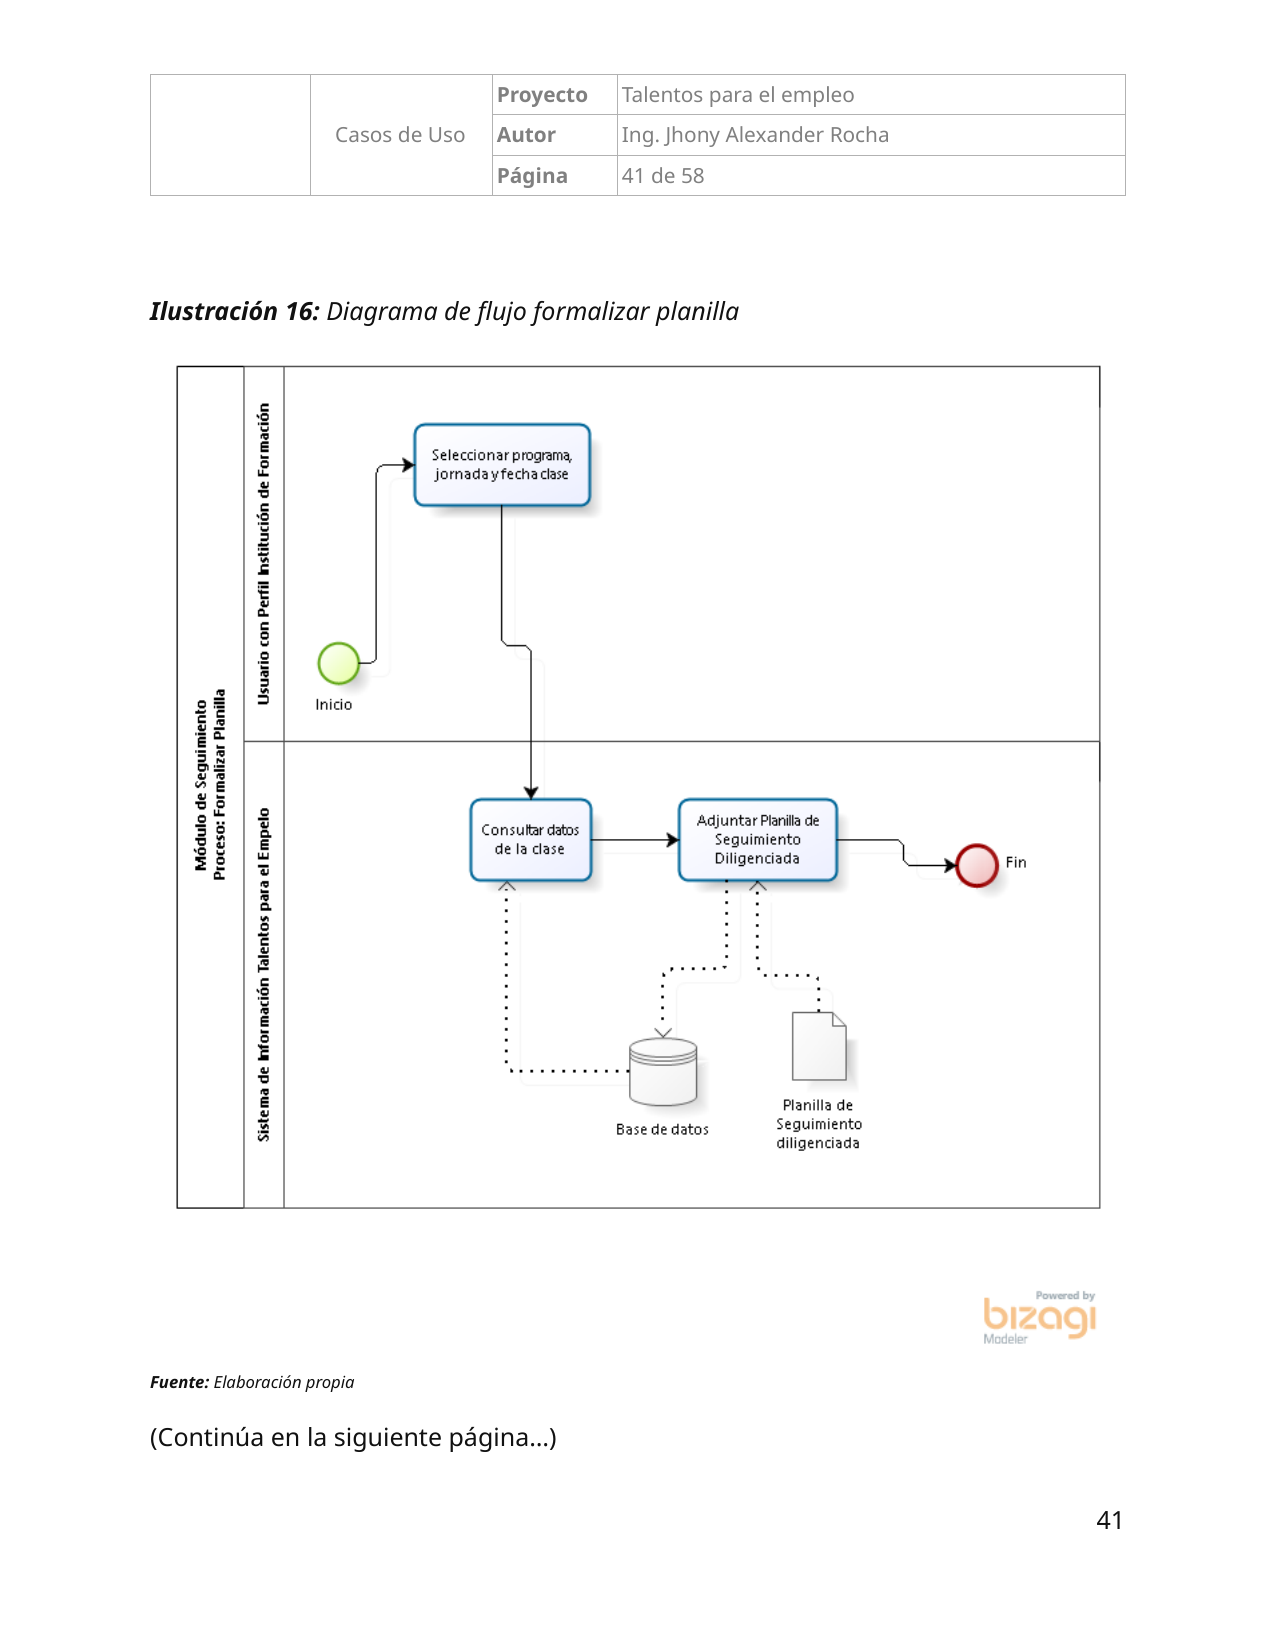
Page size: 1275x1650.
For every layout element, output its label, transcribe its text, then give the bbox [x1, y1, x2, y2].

text Ilustración 16: Diagrama de flujo formalizar planilla [150, 293, 1125, 339]
text Fuente: Elaboración propia [150, 1360, 1125, 1394]
text (Continúa en la siguiente página…) [150, 1420, 1125, 1454]
picture [150, 339, 1125, 1360]
